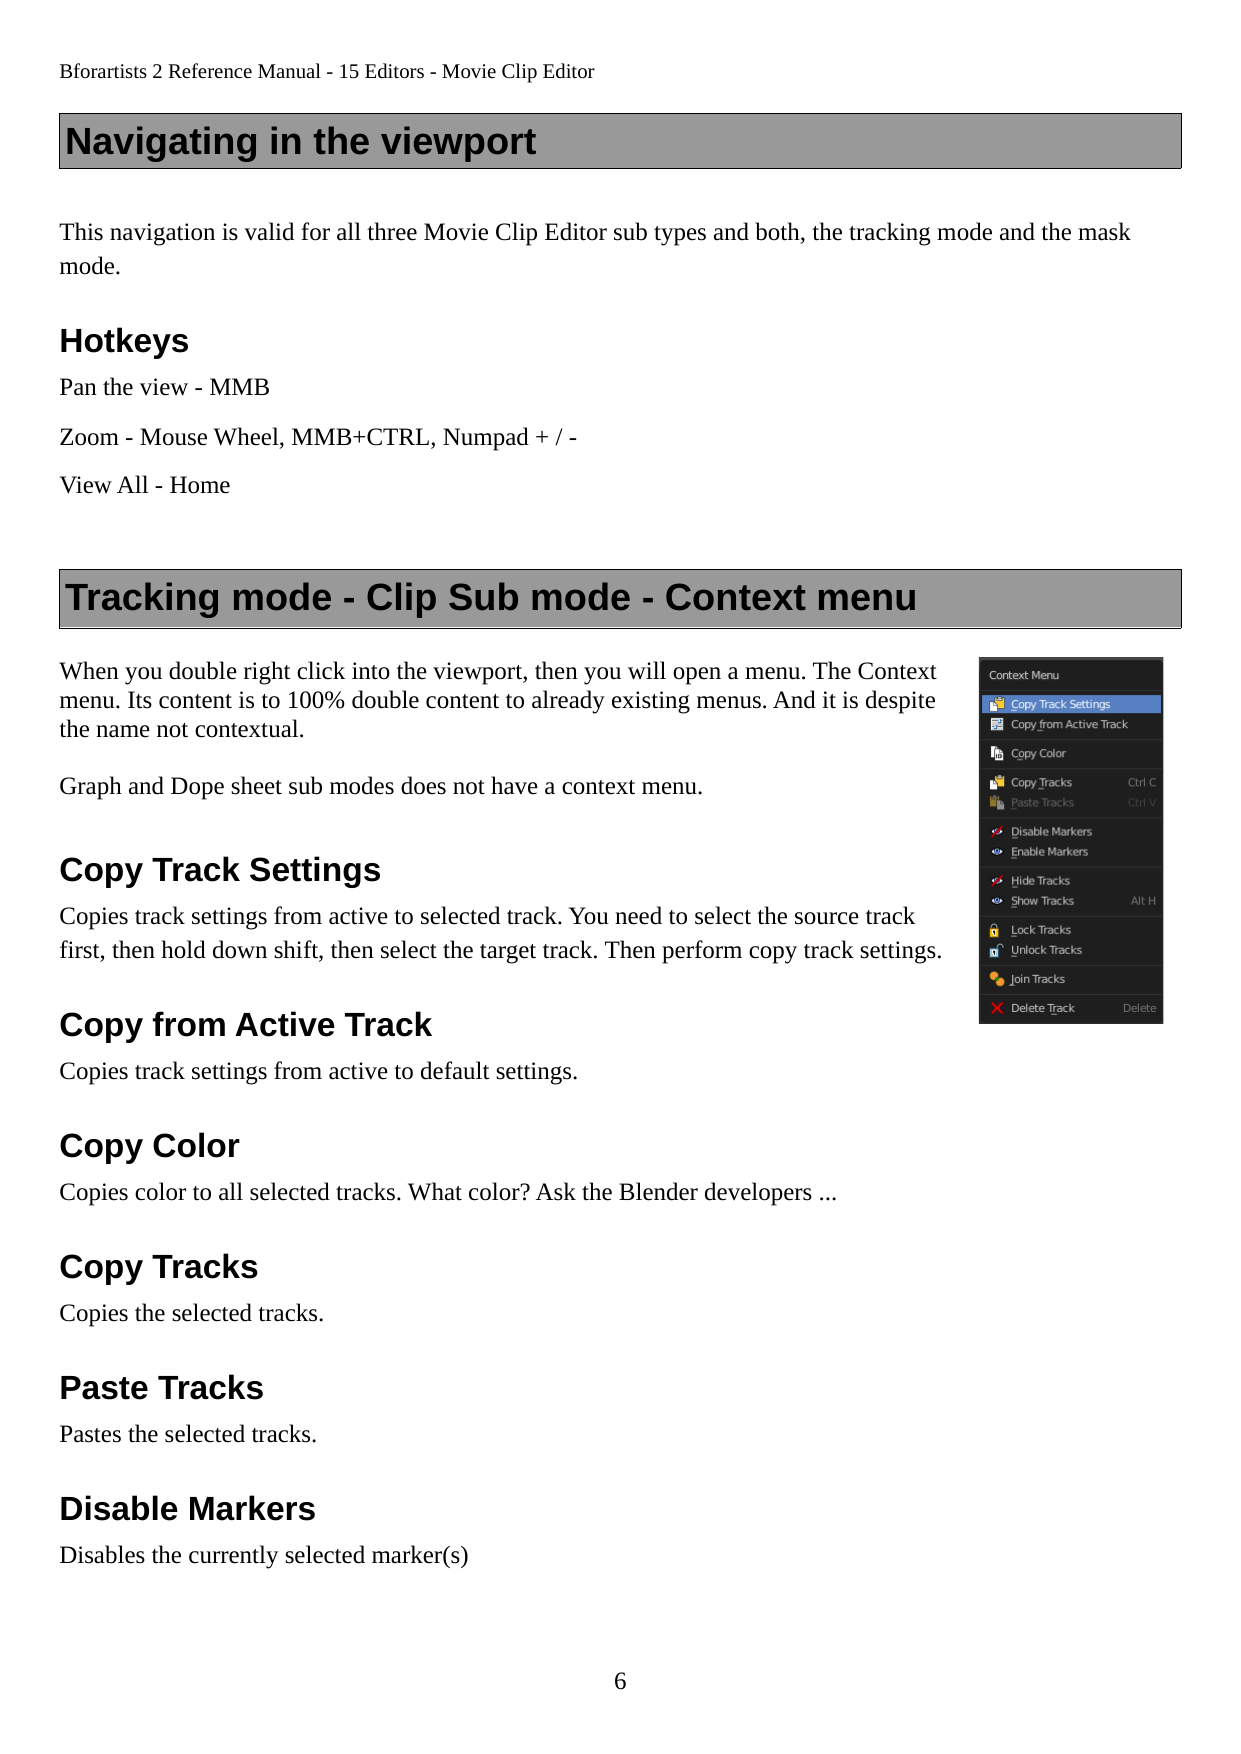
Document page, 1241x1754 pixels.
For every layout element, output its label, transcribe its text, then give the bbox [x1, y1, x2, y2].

subtitle Paste Tracks [59, 1368, 1181, 1407]
picture [978, 657, 1164, 1024]
subtitle Copy Track Settings [59, 849, 978, 888]
text When you double right click into the viewport, then you will open a menu. The Context menu. Its content is to 100% double content to already existing menus. And it is despite the name not contextual. [59, 656, 1181, 742]
subtitle Copy from Active Track [59, 1005, 1181, 1044]
text Disables the currently selected marker(s) [59, 1540, 1181, 1569]
text Graph and Dope sheet sub modes does not have a context menu. [59, 771, 978, 800]
subtitle Hotkeys [59, 321, 1181, 360]
subtitle Copy Tracks [59, 1247, 1181, 1286]
text Copies track settings from active to selected track. You need to select the source track first, then hold down shift, then select the target track. Then perform copy track settings. [59, 901, 978, 964]
subtitle Copy Color [59, 1126, 1181, 1165]
text Copies the selected tracks. [59, 1298, 1181, 1327]
subtitle [1164, 849, 1181, 888]
text View All - Home [59, 471, 1181, 499]
table_header Tracking mode - Clip Sub mode - Context menu [60, 570, 1181, 627]
text Copies color to all selected tracks. What color? Ask the Blender developers ... [59, 1177, 1181, 1206]
text Copies track settings from active to default settings. [59, 1056, 1181, 1085]
text Pan the view - MMB [59, 372, 1181, 401]
text Zoom - Mouse Wheel, MMB+CTRL, Numpad + / - [59, 422, 1181, 450]
subtitle Disable Markers [59, 1489, 1181, 1528]
table_header Navigating in the viewport [60, 114, 1181, 168]
text Pastes the selected tracks. [59, 1419, 1181, 1448]
text This navigation is valid for all three Movie Clip Editor sub types and both, the tracking mode and the mask mode. [59, 217, 1181, 280]
